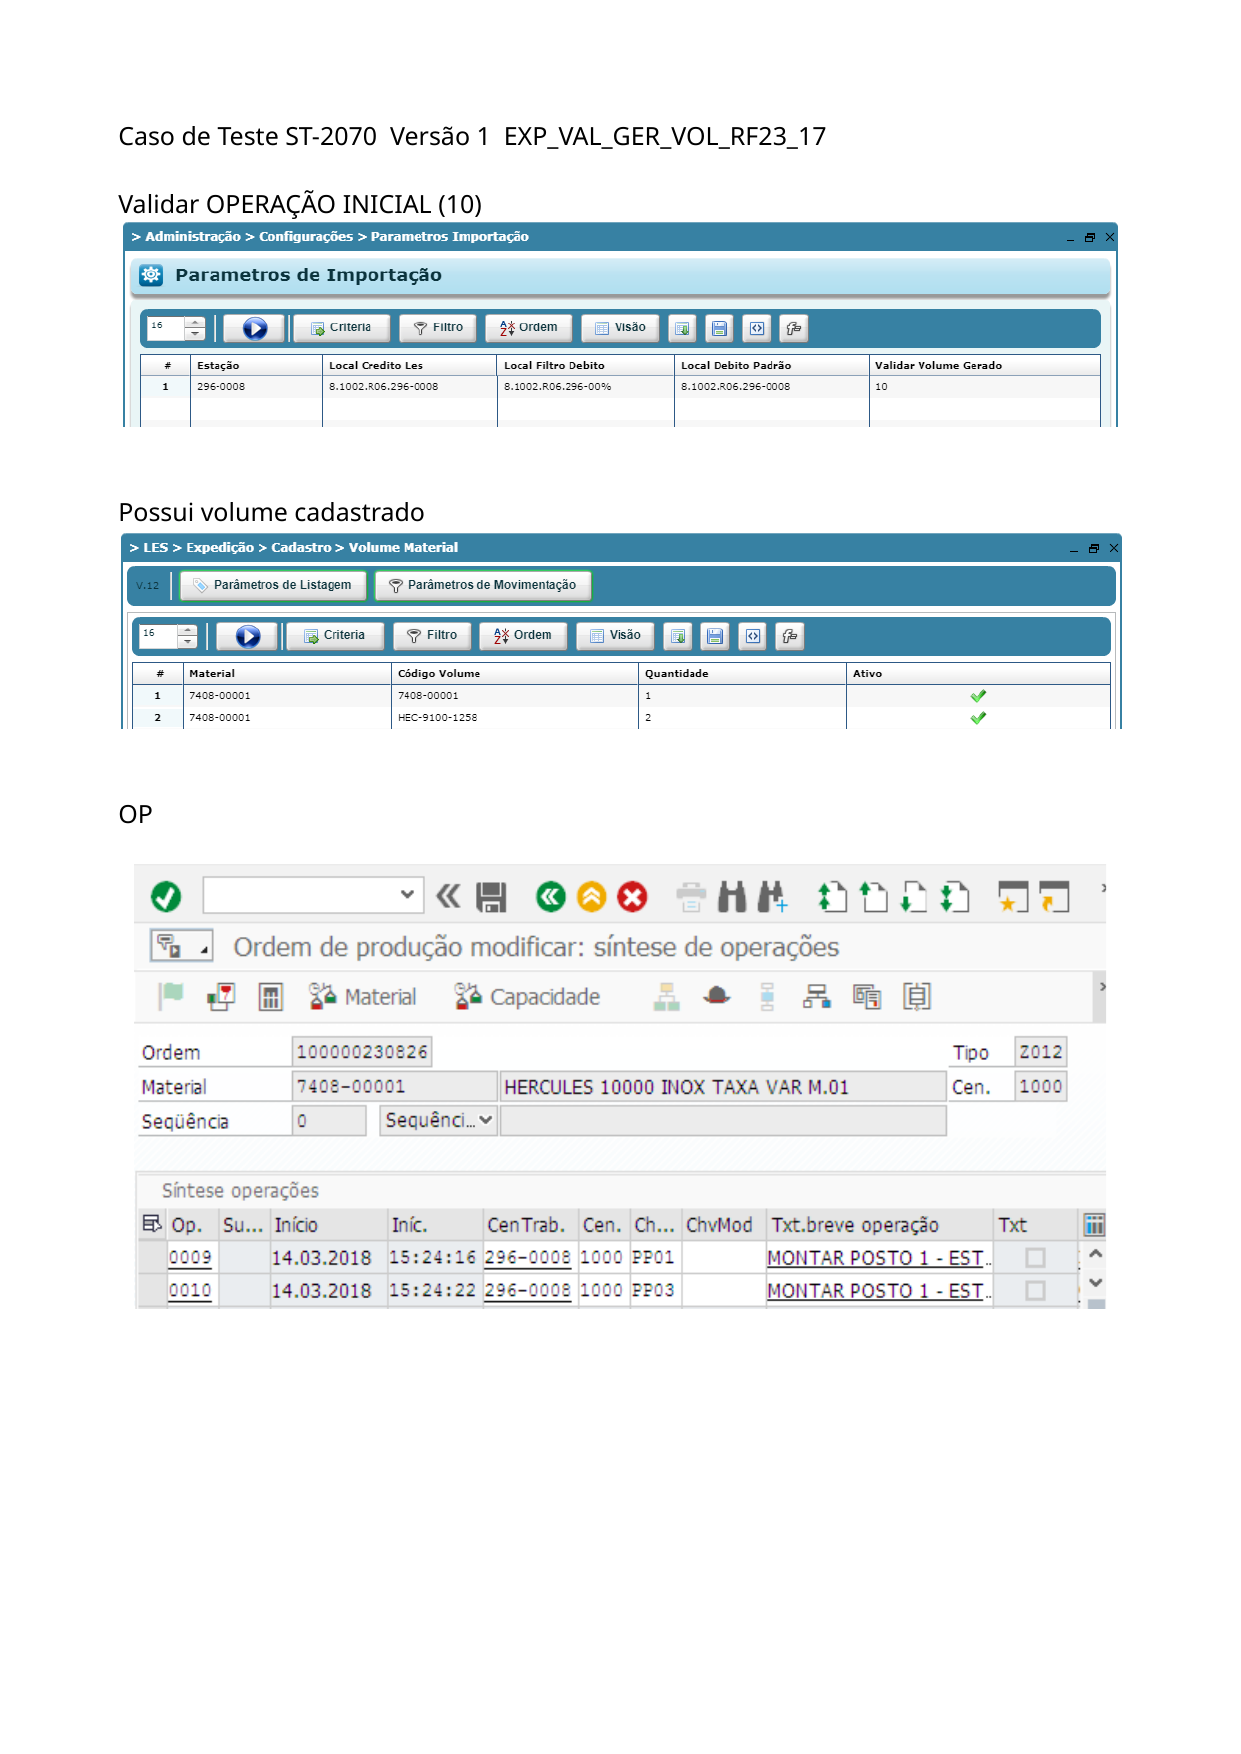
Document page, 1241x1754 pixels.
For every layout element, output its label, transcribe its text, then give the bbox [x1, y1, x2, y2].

picture [118, 220, 1123, 427]
picture [134, 864, 1107, 1309]
picture [118, 529, 1123, 729]
text Possui volume cadastrado [118, 495, 1122, 529]
text OP [118, 796, 1122, 830]
text Caso de Teste ST-2070 Versão 1 EXP_VAL_GER_VOL_RF23_17 [118, 118, 1122, 152]
text Validar OPERAÇÃO INICIAL (10) [118, 186, 1122, 220]
